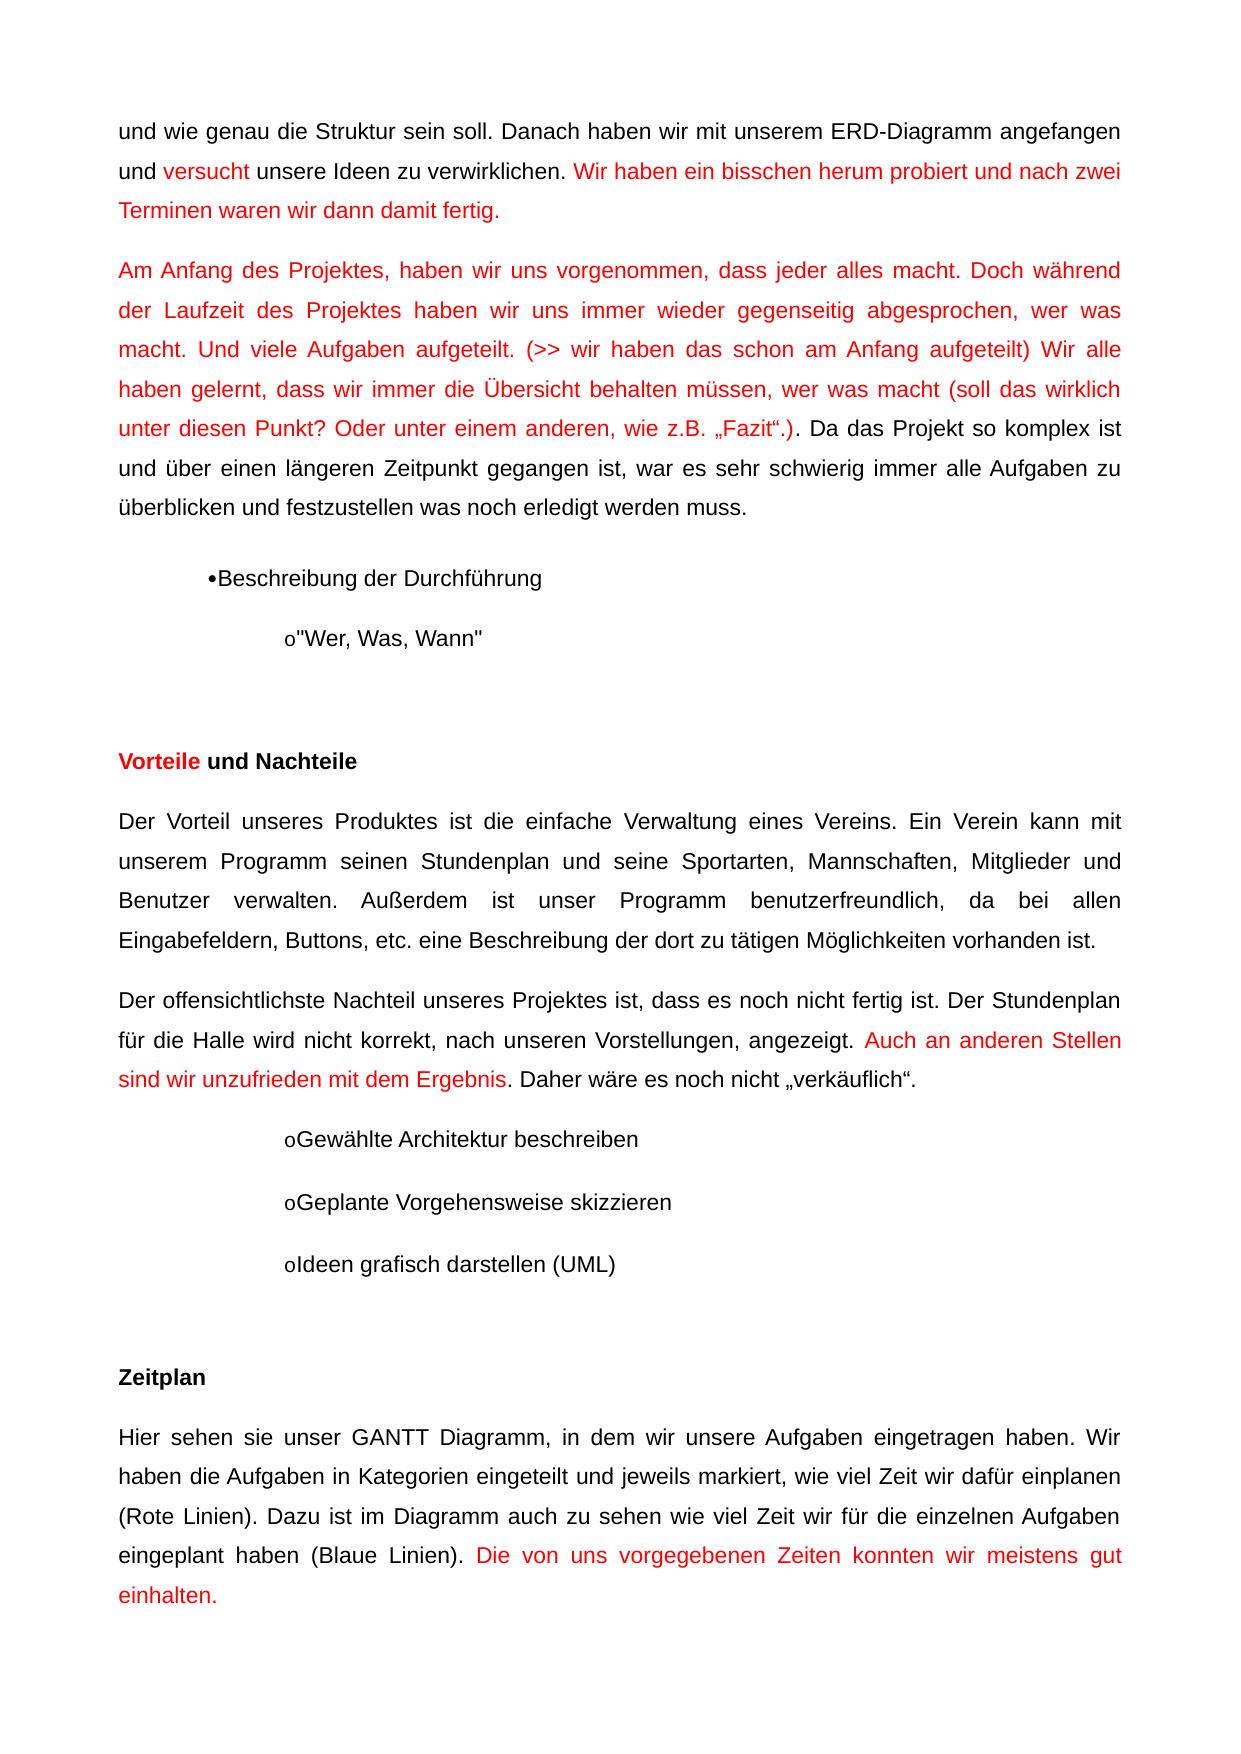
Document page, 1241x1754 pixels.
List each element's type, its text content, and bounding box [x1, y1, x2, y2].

list Geplante Vorgehensweise skizzieren [284, 1189, 1122, 1216]
text und wie genau die Struktur sein soll. Danach haben wir mit unserem ERD-Diagramm angefangen und versucht unsere Ideen zu verwirklichen. Wir haben ein bisschen herum probiert und nach zwei Terminen waren wir dann damit fertig. [118, 118, 1122, 223]
text Der offensichtlichste Nachteil unseres Projektes ist, dass es noch nicht fertig ist. Der Stundenplan für die Halle wird nicht korrekt, nach unseren Vorstellungen, angezeigt. Auch an anderen Stellen sind wir unzufrieden mit dem Ergebnis. Daher wäre es noch nicht „verkäuflich“. [118, 987, 1122, 1092]
text Zeitplan [118, 1363, 1122, 1390]
text Am Anfang des Projektes, haben wir uns vorgenommen, dass jeder alles macht. Doch während der Laufzeit des Projektes haben wir uns immer wieder gegenseitig abgesprochen, wer was macht. Und viele Aufgaben aufgeteilt. (>> wir haben das schon am Anfang aufgeteilt) Wir alle haben gelernt, dass wir immer die Übersicht behalten müssen, wer was macht (soll das wirklich unter diesen Punkt? Oder unter einem anderen, wie z.B. „Fazit“.). Da das Projekt so komplex ist und über einen längeren Zeitpunkt gegangen ist, war es sehr schwierig immer alle Aufgaben zu überblicken und festzustellen was noch erledigt werden muss. [118, 257, 1122, 521]
text Hier sehen sie unser GANTT Diagramm, in dem wir unsere Aufgaben eingetragen haben. Wir haben die Aufgaben in Kategorien eingeteilt und jeweils markiert, wie viel Zeit wir dafür einplanen (Rote Linien). Dazu ist im Diagramm auch zu sehen wie viel Zeit wir für die einzelnen Aufgaben eingeplant haben (Blaue Linien). Die von uns vorgegebenen Zeiten konnten wir meistens gut einhalten. [118, 1424, 1122, 1608]
list Gewählte Architektur beschreiben [284, 1126, 1122, 1154]
list Ideen grafisch darstellen (UML) [284, 1251, 1122, 1279]
text Vorteile und Nachteile [118, 748, 1122, 774]
list "Wer, Was, Wann" [284, 625, 1122, 653]
list Beschreibung der Durchführung [209, 565, 1122, 591]
text Der Vorteil unseres Produktes ist die einfache Verwaltung eines Vereins. Ein Verein kann mit unserem Programm seinen Stundenplan und seine Sportarten, Mannschaften, Mitglieder und Benutzer verwalten. Außerdem ist unser Programm benutzerfreundlich, da bei allen Eingabefeldern, Buttons, etc. eine Beschreibung der dort zu tätigen Möglichkeiten vorhanden ist. [118, 808, 1122, 953]
